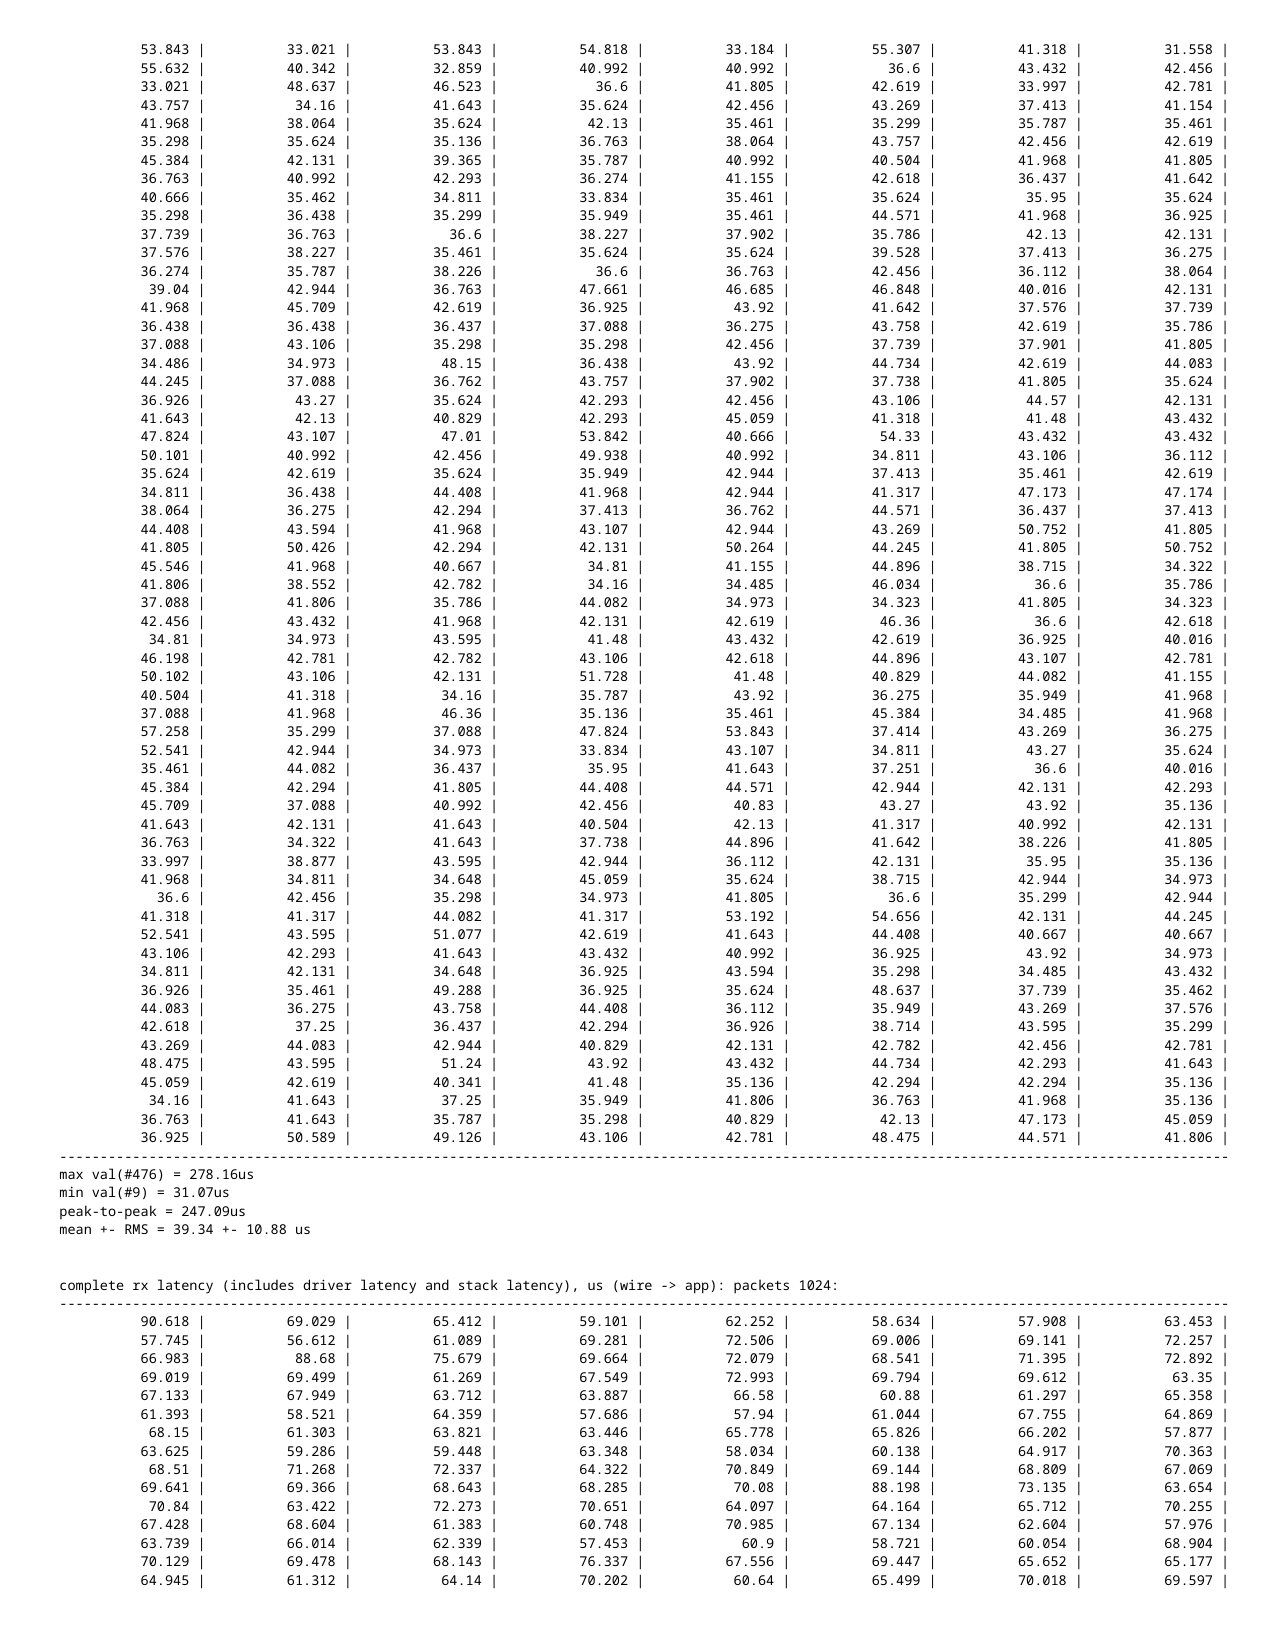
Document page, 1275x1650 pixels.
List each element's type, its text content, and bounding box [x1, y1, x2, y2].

text 36.763 | 40.992 | 42.293 | 36.274 | 41.155 | 42.618 | 36.437 | 41.642 | [59, 169, 1231, 188]
text 50.101 | 40.992 | 42.456 | 49.938 | 40.992 | 34.811 | 43.106 | 36.112 | [59, 446, 1231, 464]
text 43.269 | 44.083 | 42.944 | 40.829 | 42.131 | 42.782 | 42.456 | 42.781 | [59, 1036, 1231, 1054]
text 45.546 | 41.968 | 40.667 | 34.81 | 41.155 | 44.896 | 38.715 | 34.322 | [59, 556, 1231, 575]
text 52.541 | 42.944 | 34.973 | 33.834 | 43.107 | 34.811 | 43.27 | 35.624 | [59, 741, 1231, 759]
text 52.541 | 43.595 | 51.077 | 42.619 | 41.643 | 44.408 | 40.667 | 40.667 | [59, 925, 1231, 944]
text 38.064 | 36.275 | 42.294 | 37.413 | 36.762 | 44.571 | 36.437 | 37.413 | [59, 501, 1231, 519]
text 34.486 | 34.973 | 48.15 | 36.438 | 43.92 | 44.734 | 42.619 | 44.083 | [59, 354, 1231, 372]
text 45.384 | 42.131 | 39.365 | 35.787 | 40.992 | 40.504 | 41.968 | 41.805 | [59, 151, 1231, 169]
text 46.198 | 42.781 | 42.782 | 43.106 | 42.618 | 44.896 | 43.107 | 42.781 | [59, 649, 1231, 667]
text 69.019 | 69.499 | 61.269 | 67.549 | 72.993 | 69.794 | 69.612 | 63.35 | [59, 1368, 1231, 1386]
text max val(#476) = 278.16us [59, 1165, 1231, 1183]
text 42.456 | 43.432 | 41.968 | 42.131 | 42.619 | 46.36 | 36.6 | 42.618 | [59, 612, 1231, 630]
text 35.624 | 42.619 | 35.624 | 35.949 | 42.944 | 37.413 | 35.461 | 42.619 | [59, 464, 1231, 483]
text min val(#9) = 31.07us [59, 1183, 1231, 1202]
text 41.643 | 42.131 | 41.643 | 40.504 | 42.13 | 41.317 | 40.992 | 42.131 | [59, 814, 1231, 833]
text 70.84 | 63.422 | 72.273 | 70.651 | 64.097 | 64.164 | 65.712 | 70.255 | [59, 1497, 1231, 1515]
text 45.059 | 42.619 | 40.341 | 41.48 | 35.136 | 42.294 | 42.294 | 35.136 | [59, 1073, 1231, 1091]
text mean +- RMS = 39.34 +- 10.88 us [59, 1220, 1231, 1239]
text 37.088 | 43.106 | 35.298 | 35.298 | 42.456 | 37.739 | 37.901 | 41.805 | [59, 335, 1231, 354]
text 44.408 | 43.594 | 41.968 | 43.107 | 42.944 | 43.269 | 50.752 | 41.805 | [59, 519, 1231, 538]
text 34.16 | 41.643 | 37.25 | 35.949 | 41.806 | 36.763 | 41.968 | 35.136 | [59, 1091, 1231, 1109]
text 41.805 | 50.426 | 42.294 | 42.131 | 50.264 | 44.245 | 41.805 | 50.752 | [59, 538, 1231, 556]
text ------------------------------------------------------------------------------------------------------------------------------------------------ [59, 1146, 1231, 1165]
text 35.298 | 36.438 | 35.299 | 35.949 | 35.461 | 44.571 | 41.968 | 36.925 | [59, 206, 1231, 224]
text 36.438 | 36.438 | 36.437 | 37.088 | 36.275 | 43.758 | 42.619 | 35.786 | [59, 317, 1231, 335]
text complete rx latency (includes driver latency and stack latency), us (wire -> app): packets 1024: [59, 1276, 1231, 1294]
text 36.763 | 34.322 | 41.643 | 37.738 | 44.896 | 41.642 | 38.226 | 41.805 | [59, 833, 1231, 851]
text 36.274 | 35.787 | 38.226 | 36.6 | 36.763 | 42.456 | 36.112 | 38.064 | [59, 261, 1231, 280]
text 68.15 | 61.303 | 63.821 | 63.446 | 65.778 | 65.826 | 66.202 | 57.877 | [59, 1423, 1231, 1441]
text 63.739 | 66.014 | 62.339 | 57.453 | 60.9 | 58.721 | 60.054 | 68.904 | [59, 1534, 1231, 1552]
text 41.643 | 42.13 | 40.829 | 42.293 | 45.059 | 41.318 | 41.48 | 43.432 | [59, 409, 1231, 427]
text 45.384 | 42.294 | 41.805 | 44.408 | 44.571 | 42.944 | 42.131 | 42.293 | [59, 778, 1231, 796]
text 45.709 | 37.088 | 40.992 | 42.456 | 40.83 | 43.27 | 43.92 | 35.136 | [59, 796, 1231, 814]
text 39.04 | 42.944 | 36.763 | 47.661 | 46.685 | 46.848 | 40.016 | 42.131 | [59, 280, 1231, 298]
text 36.925 | 50.589 | 49.126 | 43.106 | 42.781 | 48.475 | 44.571 | 41.806 | [59, 1128, 1231, 1146]
text 48.475 | 43.595 | 51.24 | 43.92 | 43.432 | 44.734 | 42.293 | 41.643 | [59, 1054, 1231, 1073]
text 68.51 | 71.268 | 72.337 | 64.322 | 70.849 | 69.144 | 68.809 | 67.069 | [59, 1460, 1231, 1478]
text 66.983 | 88.68 | 75.679 | 69.664 | 72.079 | 68.541 | 71.395 | 72.892 | [59, 1349, 1231, 1368]
text 57.258 | 35.299 | 37.088 | 47.824 | 53.843 | 37.414 | 43.269 | 36.275 | [59, 722, 1231, 741]
text 41.318 | 41.317 | 44.082 | 41.317 | 53.192 | 54.656 | 42.131 | 44.245 | [59, 907, 1231, 925]
text 53.843 | 33.021 | 53.843 | 54.818 | 33.184 | 55.307 | 41.318 | 31.558 | [59, 40, 1231, 59]
text 70.129 | 69.478 | 68.143 | 76.337 | 67.556 | 69.447 | 65.652 | 65.177 | [59, 1552, 1231, 1571]
text ------------------------------------------------------------------------------------------------------------------------------------------------ [59, 1294, 1231, 1312]
text 42.618 | 37.25 | 36.437 | 42.294 | 36.926 | 38.714 | 43.595 | 35.299 | [59, 1017, 1231, 1036]
text 47.824 | 43.107 | 47.01 | 53.842 | 40.666 | 54.33 | 43.432 | 43.432 | [59, 427, 1231, 446]
text 50.102 | 43.106 | 42.131 | 51.728 | 41.48 | 40.829 | 44.082 | 41.155 | [59, 667, 1231, 686]
text 36.926 | 43.27 | 35.624 | 42.293 | 42.456 | 43.106 | 44.57 | 42.131 | [59, 391, 1231, 409]
text 61.393 | 58.521 | 64.359 | 57.686 | 57.94 | 61.044 | 67.755 | 64.869 | [59, 1404, 1231, 1423]
text 36.926 | 35.461 | 49.288 | 36.925 | 35.624 | 48.637 | 37.739 | 35.462 | [59, 981, 1231, 999]
text 34.811 | 42.131 | 34.648 | 36.925 | 43.594 | 35.298 | 34.485 | 43.432 | [59, 962, 1231, 981]
text 90.618 | 69.029 | 65.412 | 59.101 | 62.252 | 58.634 | 57.908 | 63.453 | [59, 1312, 1231, 1331]
text peak-to-peak = 247.09us [59, 1202, 1231, 1220]
text 43.757 | 34.16 | 41.643 | 35.624 | 42.456 | 43.269 | 37.413 | 41.154 | [59, 96, 1231, 114]
text 64.945 | 61.312 | 64.14 | 70.202 | 60.64 | 65.499 | 70.018 | 69.597 | [59, 1571, 1231, 1589]
text 37.088 | 41.968 | 46.36 | 35.136 | 35.461 | 45.384 | 34.485 | 41.968 | [59, 704, 1231, 722]
text 67.133 | 67.949 | 63.712 | 63.887 | 66.58 | 60.88 | 61.297 | 65.358 | [59, 1386, 1231, 1404]
text 37.739 | 36.763 | 36.6 | 38.227 | 37.902 | 35.786 | 42.13 | 42.131 | [59, 224, 1231, 243]
text 67.428 | 68.604 | 61.383 | 60.748 | 70.985 | 67.134 | 62.604 | 57.976 | [59, 1515, 1231, 1534]
text 33.997 | 38.877 | 43.595 | 42.944 | 36.112 | 42.131 | 35.95 | 35.136 | [59, 851, 1231, 870]
text 43.106 | 42.293 | 41.643 | 43.432 | 40.992 | 36.925 | 43.92 | 34.973 | [59, 944, 1231, 962]
text 34.81 | 34.973 | 43.595 | 41.48 | 43.432 | 42.619 | 36.925 | 40.016 | [59, 630, 1231, 649]
text 40.504 | 41.318 | 34.16 | 35.787 | 43.92 | 36.275 | 35.949 | 41.968 | [59, 686, 1231, 704]
text 55.632 | 40.342 | 32.859 | 40.992 | 40.992 | 36.6 | 43.432 | 42.456 | [59, 59, 1231, 77]
text 36.6 | 42.456 | 35.298 | 34.973 | 41.805 | 36.6 | 35.299 | 42.944 | [59, 888, 1231, 907]
text 36.763 | 41.643 | 35.787 | 35.298 | 40.829 | 42.13 | 47.173 | 45.059 | [59, 1109, 1231, 1128]
text 41.968 | 38.064 | 35.624 | 42.13 | 35.461 | 35.299 | 35.787 | 35.461 | [59, 114, 1231, 132]
text 57.745 | 56.612 | 61.089 | 69.281 | 72.506 | 69.006 | 69.141 | 72.257 | [59, 1331, 1231, 1349]
text 40.666 | 35.462 | 34.811 | 33.834 | 35.461 | 35.624 | 35.95 | 35.624 | [59, 188, 1231, 206]
text 35.298 | 35.624 | 35.136 | 36.763 | 38.064 | 43.757 | 42.456 | 42.619 | [59, 132, 1231, 151]
text 41.806 | 38.552 | 42.782 | 34.16 | 34.485 | 46.034 | 36.6 | 35.786 | [59, 575, 1231, 593]
text 33.021 | 48.637 | 46.523 | 36.6 | 41.805 | 42.619 | 33.997 | 42.781 | [59, 77, 1231, 96]
text 37.088 | 41.806 | 35.786 | 44.082 | 34.973 | 34.323 | 41.805 | 34.323 | [59, 593, 1231, 612]
text 69.641 | 69.366 | 68.643 | 68.285 | 70.08 | 88.198 | 73.135 | 63.654 | [59, 1478, 1231, 1497]
text 41.968 | 45.709 | 42.619 | 36.925 | 43.92 | 41.642 | 37.576 | 37.739 | [59, 298, 1231, 317]
text 37.576 | 38.227 | 35.461 | 35.624 | 35.624 | 39.528 | 37.413 | 36.275 | [59, 243, 1231, 261]
text 34.811 | 36.438 | 44.408 | 41.968 | 42.944 | 41.317 | 47.173 | 47.174 | [59, 483, 1231, 501]
text 44.083 | 36.275 | 43.758 | 44.408 | 36.112 | 35.949 | 43.269 | 37.576 | [59, 999, 1231, 1017]
text 63.625 | 59.286 | 59.448 | 63.348 | 58.034 | 60.138 | 64.917 | 70.363 | [59, 1441, 1231, 1460]
text 35.461 | 44.082 | 36.437 | 35.95 | 41.643 | 37.251 | 36.6 | 40.016 | [59, 759, 1231, 778]
text 44.245 | 37.088 | 36.762 | 43.757 | 37.902 | 37.738 | 41.805 | 35.624 | [59, 372, 1231, 391]
text 41.968 | 34.811 | 34.648 | 45.059 | 35.624 | 38.715 | 42.944 | 34.973 | [59, 870, 1231, 888]
